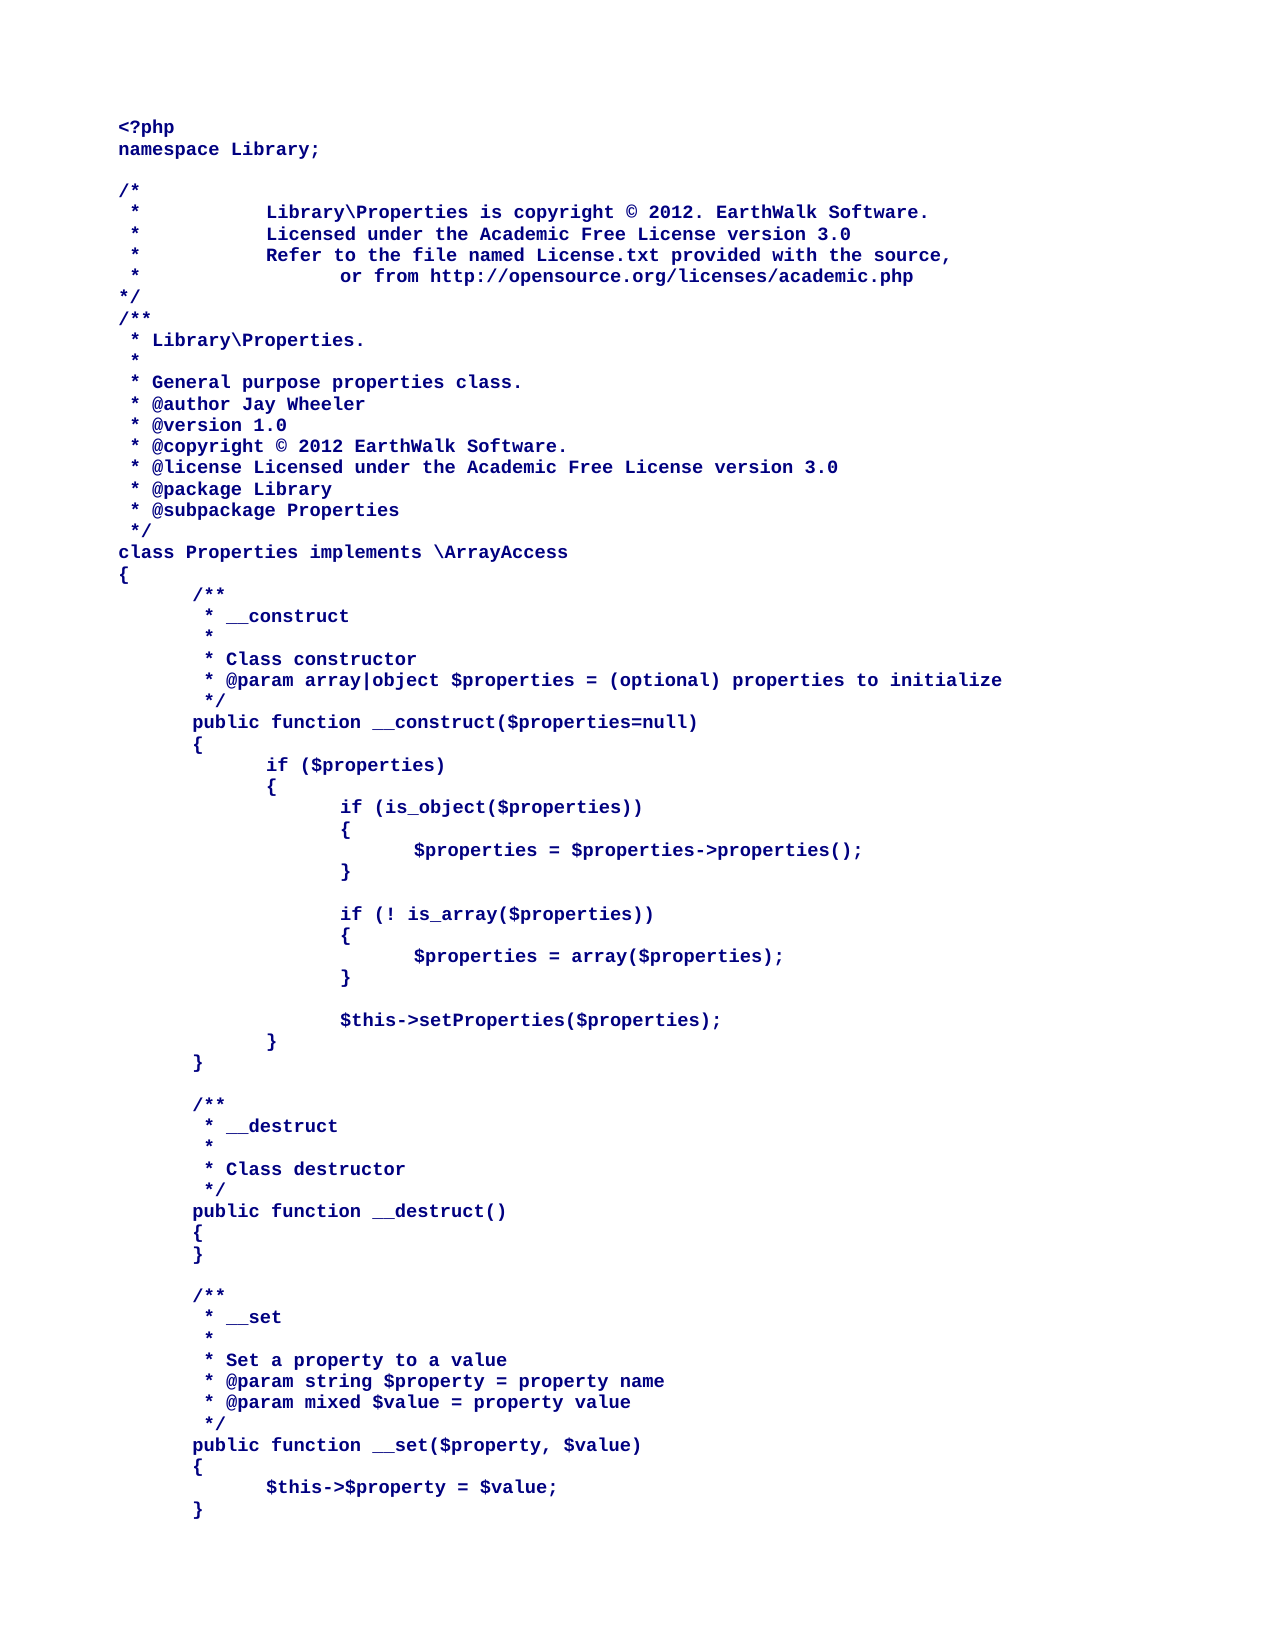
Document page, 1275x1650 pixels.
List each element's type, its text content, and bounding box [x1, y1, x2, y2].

text if (! is_array($properties)) [118, 904, 1157, 926]
text $properties = $properties->properties(); [118, 841, 1157, 862]
text * [118, 1138, 1157, 1159]
text { [118, 926, 1157, 947]
text */ [118, 1181, 1157, 1202]
text * @license Licensed under the Academic Free License version 3.0 [118, 458, 1157, 479]
text /** [118, 309, 1157, 331]
text */ [118, 692, 1157, 713]
text * @author Jay Wheeler [118, 394, 1157, 416]
text */ [118, 522, 1157, 543]
text * @param mixed $value = property value [118, 1393, 1157, 1414]
text * Library\Properties is copyright © 2012. EarthWalk Software. [118, 203, 1157, 224]
text class Properties implements \ArrayAccess [118, 543, 1157, 564]
text * [118, 352, 1157, 373]
text * __set [118, 1308, 1157, 1329]
text * Class constructor [118, 649, 1157, 671]
text namespace Library; [118, 139, 1157, 161]
text { [118, 564, 1157, 586]
text { [118, 819, 1157, 841]
text * Class destructor [118, 1159, 1157, 1181]
text public function __set($property, $value) [118, 1436, 1157, 1457]
text public function __destruct() [118, 1202, 1157, 1223]
text * __destruct [118, 1117, 1157, 1138]
text * [118, 628, 1157, 649]
text * @copyright © 2012 EarthWalk Software. [118, 437, 1157, 458]
text public function __construct($properties=null) [118, 713, 1157, 734]
text * Library\Properties. [118, 331, 1157, 352]
text * Set a property to a value [118, 1351, 1157, 1372]
text * Licensed under the Academic Free License version 3.0 [118, 224, 1157, 246]
text $this->$property = $value; [118, 1478, 1157, 1499]
text * @package Library [118, 479, 1157, 501]
text } [118, 968, 1157, 989]
text /** [118, 1096, 1157, 1117]
text { [118, 1457, 1157, 1478]
text { [118, 734, 1157, 756]
text if (is_object($properties)) [118, 798, 1157, 819]
text /** [118, 1287, 1157, 1308]
text * or from http://opensource.org/licenses/academic.php [118, 267, 1157, 288]
text $this->setProperties($properties); [118, 1011, 1157, 1032]
text $properties = array($properties); [118, 947, 1157, 968]
text */ [118, 288, 1157, 309]
text /* [118, 182, 1157, 203]
text <?php [118, 118, 1157, 139]
text * Refer to the file named License.txt provided with the source, [118, 246, 1157, 267]
text */ [118, 1414, 1157, 1436]
text * @param array|object $properties = (optional) properties to initialize [118, 671, 1157, 692]
text * General purpose properties class. [118, 373, 1157, 394]
text } [118, 1053, 1157, 1074]
text * @version 1.0 [118, 416, 1157, 437]
text { [118, 777, 1157, 798]
text { [118, 1223, 1157, 1244]
text * @subpackage Properties [118, 501, 1157, 522]
text * __construct [118, 607, 1157, 628]
text } [118, 1244, 1157, 1266]
text if ($properties) [118, 756, 1157, 777]
text } [118, 862, 1157, 883]
text * [118, 1329, 1157, 1351]
text /** [118, 586, 1157, 607]
text } [118, 1499, 1157, 1521]
text * @param string $property = property name [118, 1372, 1157, 1393]
text } [118, 1032, 1157, 1053]
